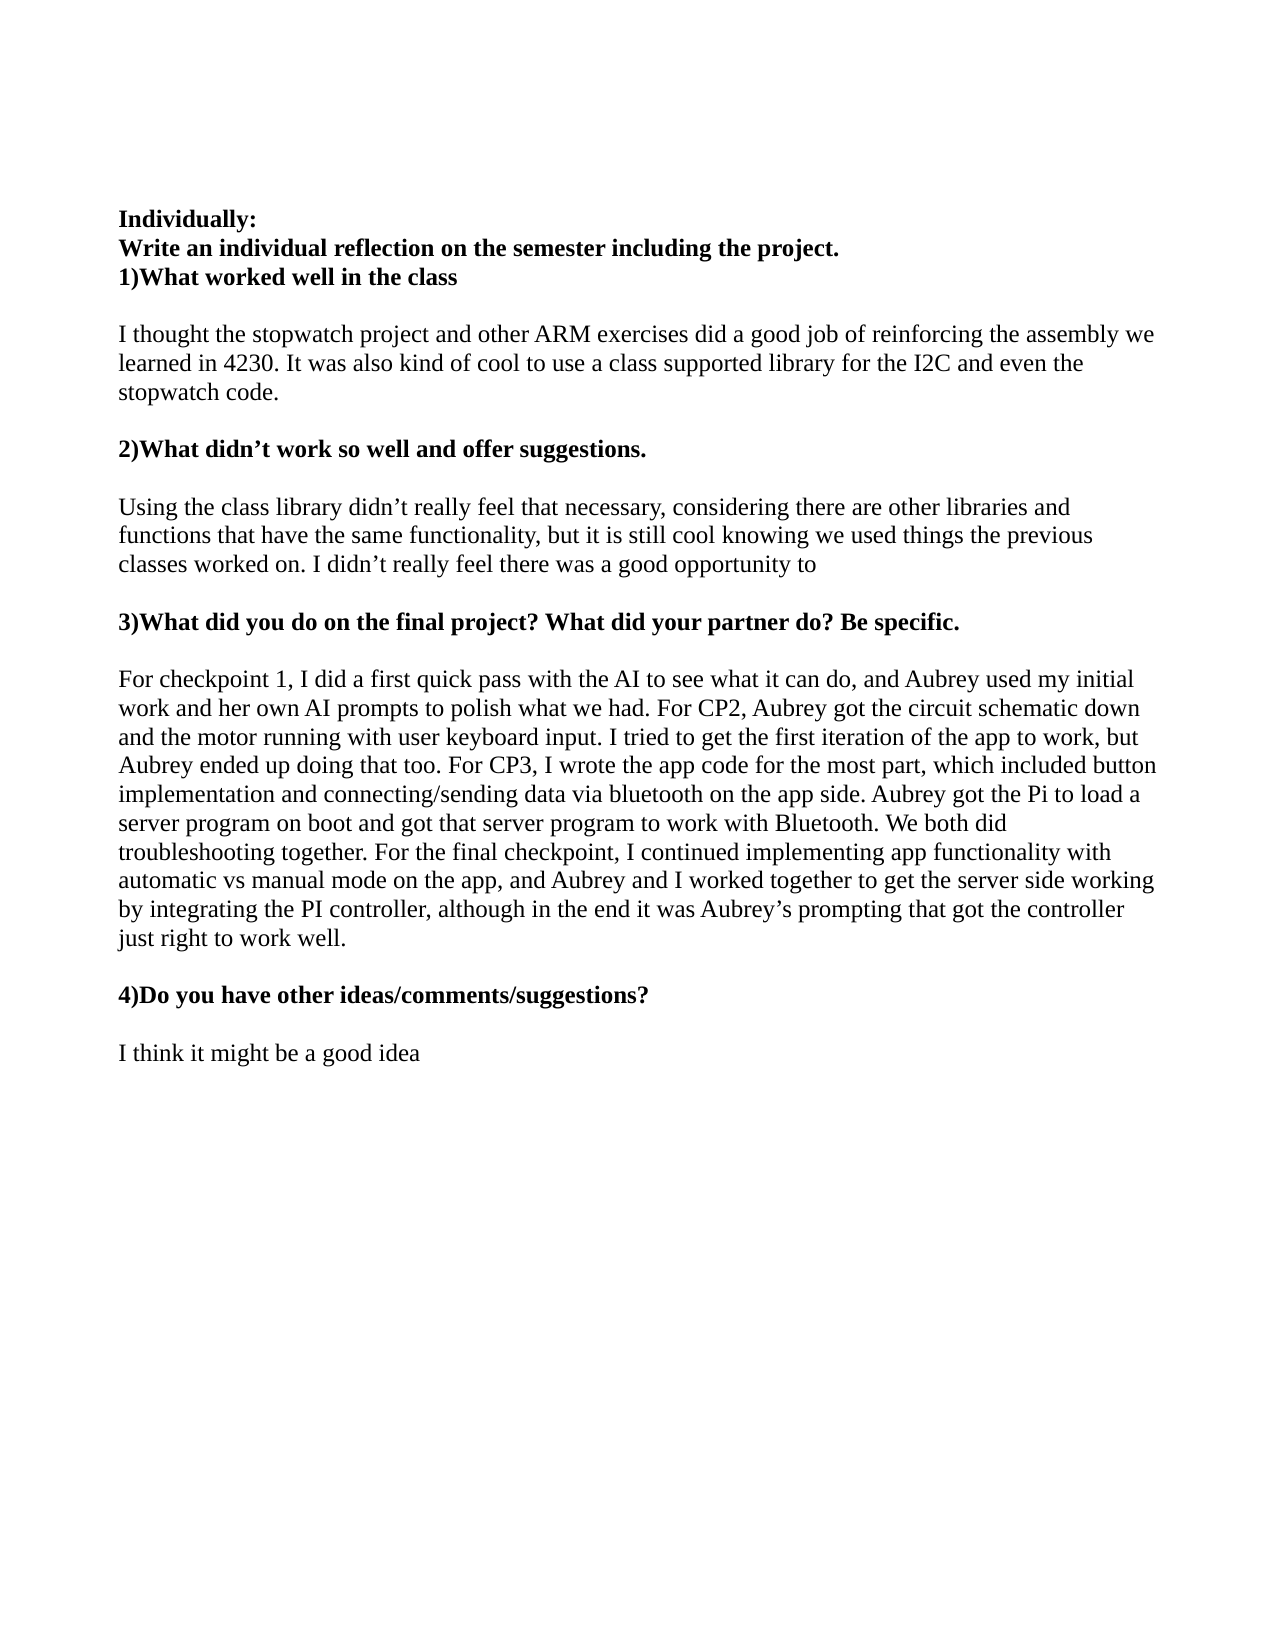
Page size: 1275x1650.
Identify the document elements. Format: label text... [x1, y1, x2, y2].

text Using the class library didn’t really feel that necessary, considering there are other libraries and functions that have the same functionality, but it is still cool knowing we used things the previous classes worked on. I didn’t really feel there was a good opportunity to [118, 492, 1157, 578]
text 3)What did you do on the final project? What did your partner do? Be specific. [118, 607, 1157, 636]
text For checkpoint 1, I did a first quick pass with the AI to see what it can do, and Aubrey used my initial work and her own AI prompts to polish what we had. For CP2, Aubrey got the circuit schematic down and the motor running with user keyboard input. I tried to get the first iteration of the app to work, but Aubrey ended up doing that too. For CP3, I wrote the app code for the most part, which included button implementation and connecting/sending data via bluetooth on the app side. Aubrey got the Pi to load a server program on boot and got that server program to work with Bluetooth. We both did troubleshooting together. For the final checkpoint, I continued implementing app functionality with automatic vs manual mode on the app, and Aubrey and I worked together to get the server side working by integrating the PI controller, although in the end it was Aubrey’s prompting that got the controller just right to work well. [118, 664, 1157, 952]
text Write an individual reflection on the semester including the project. [118, 233, 1157, 262]
text 4)Do you have other ideas/comments/suggestions? [118, 981, 1157, 1009]
text 1)What worked well in the class [118, 262, 1157, 291]
text 2)What didn’t work so well and offer suggestions. [118, 434, 1157, 463]
text I think it might be a good idea [118, 1038, 1157, 1067]
text Individually: [118, 204, 1157, 233]
text I thought the stopwatch project and other ARM exercises did a good job of reinforcing the assembly we learned in 4230. It was also kind of cool to use a class supported library for the I2C and even the stopwatch code. [118, 319, 1157, 406]
